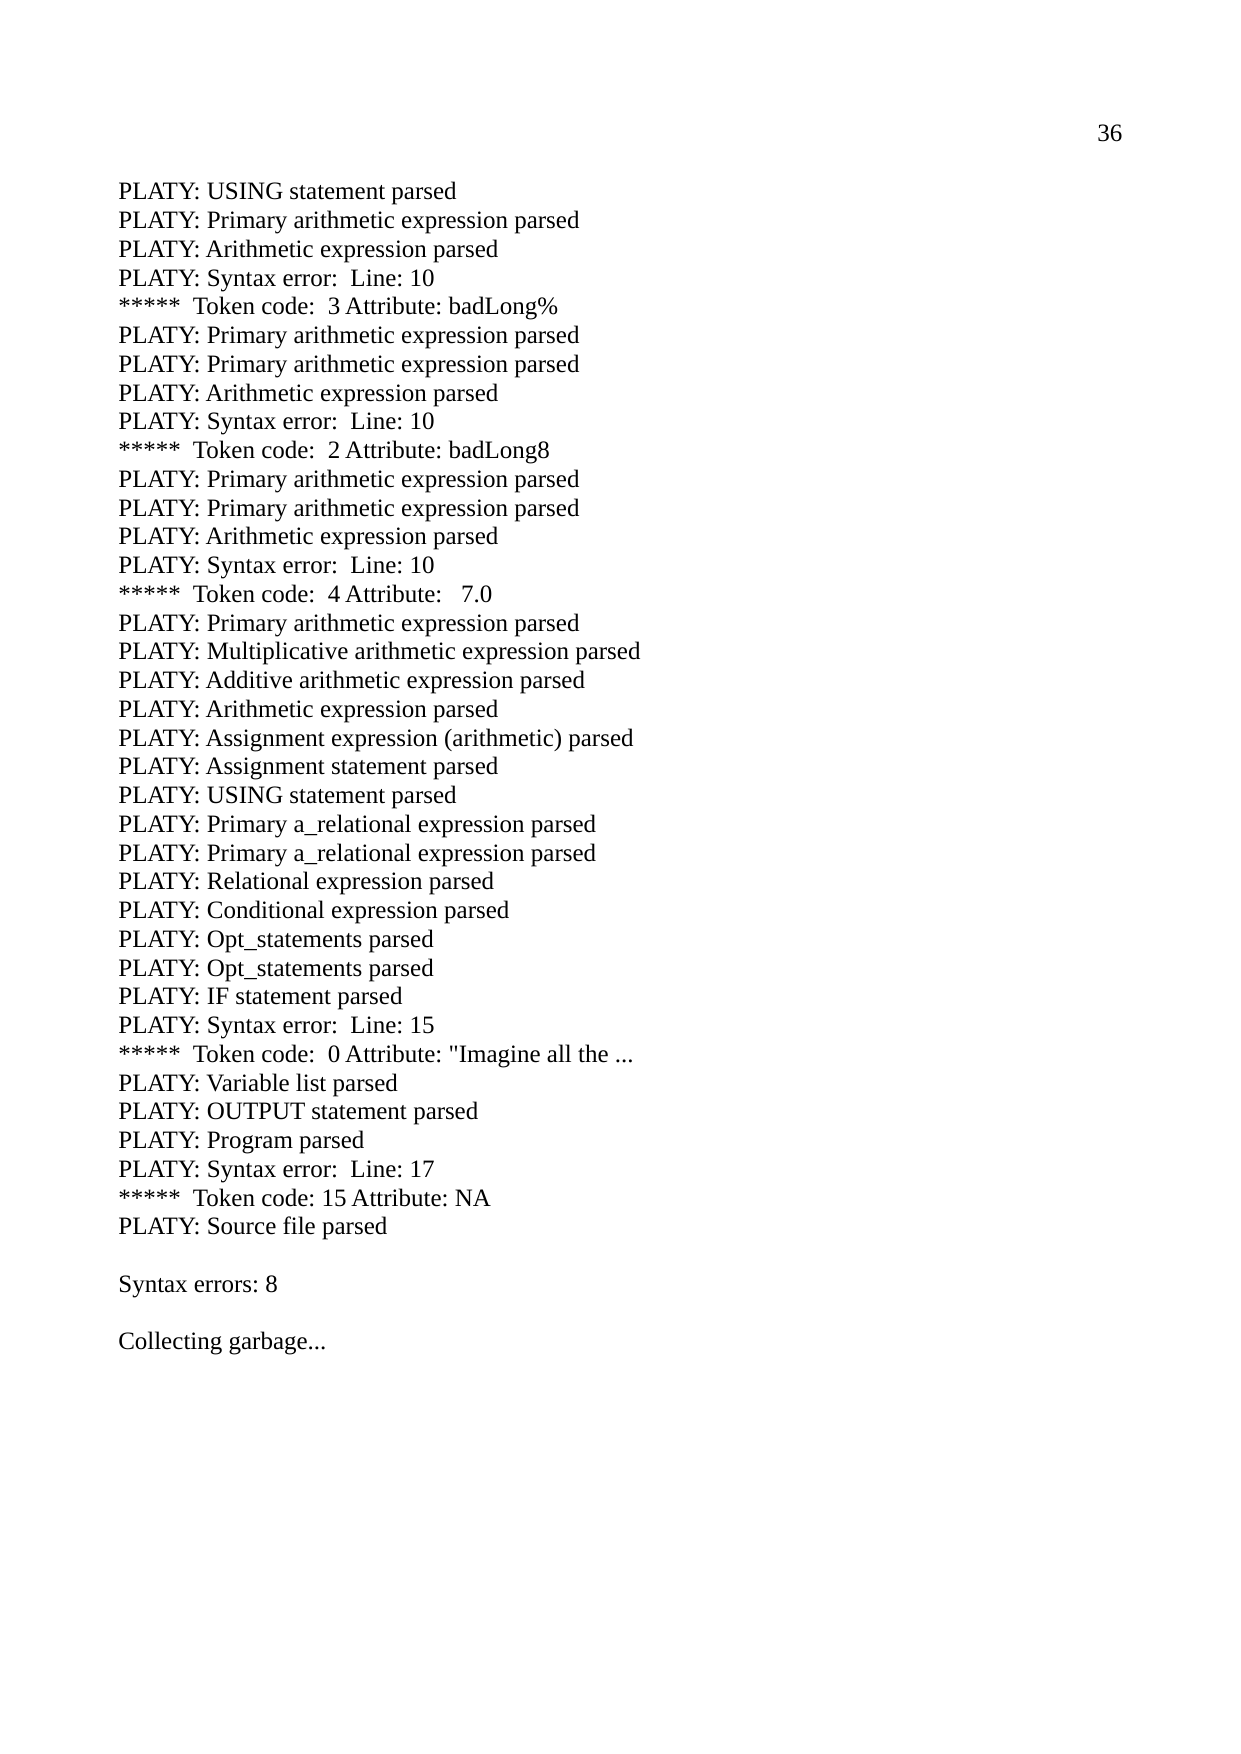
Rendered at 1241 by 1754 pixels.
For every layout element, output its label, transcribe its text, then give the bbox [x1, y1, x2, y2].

text PLATY: Additive arithmetic expression parsed [118, 665, 1122, 694]
text ***** Token code: 2 Attribute: badLong8 [118, 435, 1122, 464]
text PLATY: Syntax error: Line: 15 [118, 1010, 1122, 1039]
text PLATY: IF statement parsed [118, 981, 1122, 1010]
text PLATY: Syntax error: Line: 10 [118, 263, 1122, 291]
text Syntax errors: 8 [118, 1269, 1122, 1298]
text PLATY: Arithmetic expression parsed [118, 234, 1122, 263]
text ***** Token code: 3 Attribute: badLong% [118, 291, 1122, 320]
text PLATY: Syntax error: Line: 10 [118, 550, 1122, 579]
text ***** Token code: 0 Attribute: "Imagine all the ... [118, 1039, 1122, 1068]
text PLATY: Primary arithmetic expression parsed [118, 608, 1122, 636]
text PLATY: Primary a_relational expression parsed [118, 809, 1122, 838]
text PLATY: Primary arithmetic expression parsed [118, 205, 1122, 234]
text ***** Token code: 4 Attribute: 7.0 [118, 579, 1122, 608]
text PLATY: Assignment statement parsed [118, 751, 1122, 780]
text PLATY: Syntax error: Line: 17 [118, 1154, 1122, 1183]
text PLATY: Primary arithmetic expression parsed [118, 320, 1122, 349]
text PLATY: Source file parsed [118, 1211, 1122, 1240]
text PLATY: Opt_statements parsed [118, 924, 1122, 953]
text PLATY: Primary arithmetic expression parsed [118, 493, 1122, 521]
text ***** Token code: 15 Attribute: NA [118, 1183, 1122, 1211]
text PLATY: Assignment expression (arithmetic) parsed [118, 723, 1122, 751]
text Collecting garbage... [118, 1326, 1122, 1355]
text PLATY: Primary a_relational expression parsed [118, 838, 1122, 866]
text PLATY: Variable list parsed [118, 1068, 1122, 1096]
text PLATY: Conditional expression parsed [118, 895, 1122, 924]
text PLATY: USING statement parsed [118, 176, 1122, 205]
text PLATY: USING statement parsed [118, 780, 1122, 809]
text PLATY: Multiplicative arithmetic expression parsed [118, 636, 1122, 665]
text PLATY: Relational expression parsed [118, 866, 1122, 895]
text PLATY: Syntax error: Line: 10 [118, 406, 1122, 435]
text PLATY: Program parsed [118, 1125, 1122, 1154]
text PLATY: Primary arithmetic expression parsed [118, 349, 1122, 378]
text PLATY: Arithmetic expression parsed [118, 378, 1122, 406]
text PLATY: OUTPUT statement parsed [118, 1096, 1122, 1125]
text PLATY: Primary arithmetic expression parsed [118, 464, 1122, 493]
text PLATY: Opt_statements parsed [118, 953, 1122, 981]
text PLATY: Arithmetic expression parsed [118, 694, 1122, 723]
text PLATY: Arithmetic expression parsed [118, 521, 1122, 550]
